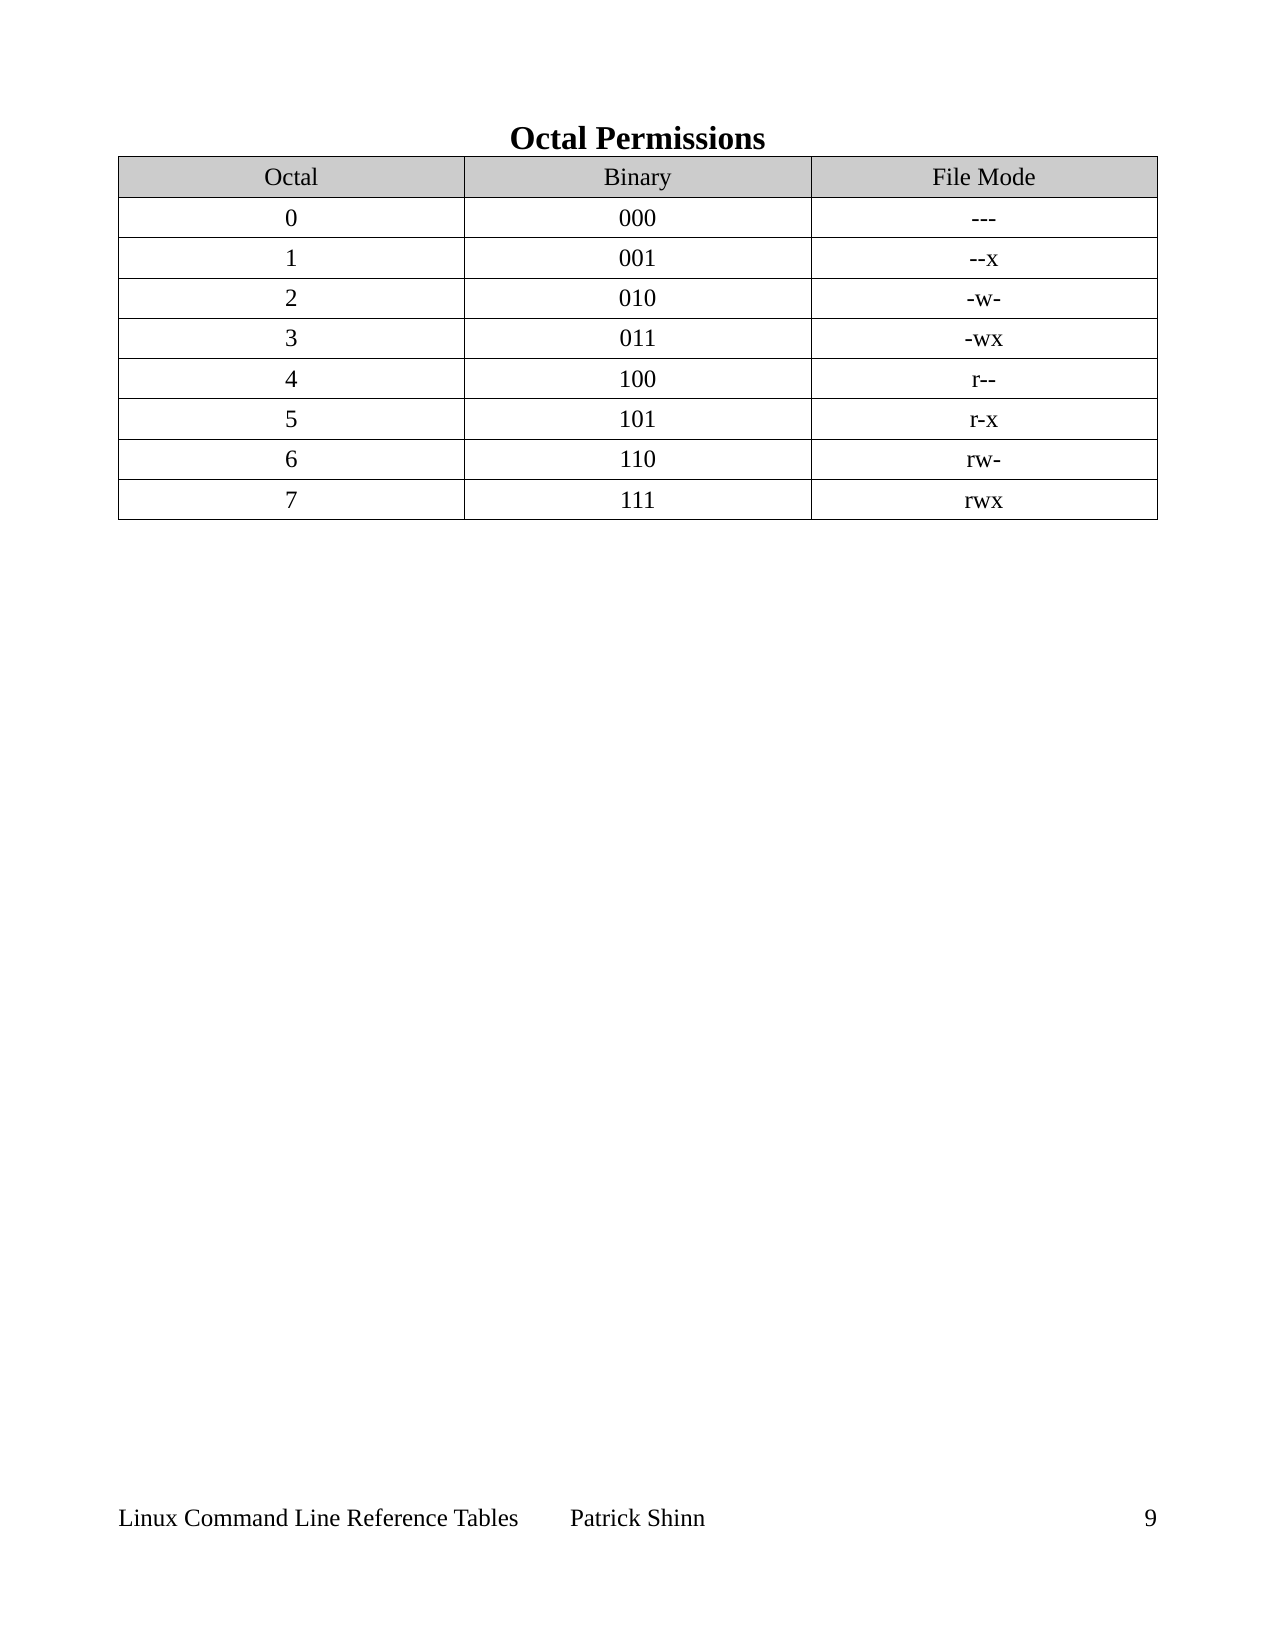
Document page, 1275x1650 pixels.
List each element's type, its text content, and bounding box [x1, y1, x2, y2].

table_cell r-x [812, 399, 1157, 439]
table_header File Mode [812, 157, 1157, 197]
table_cell 0 [119, 198, 464, 237]
table_cell 6 [119, 440, 464, 479]
table_cell 1 [119, 238, 464, 277]
table_header Binary [465, 157, 811, 197]
table_cell 5 [119, 399, 464, 439]
table_cell rwx [812, 480, 1157, 519]
table_cell r-- [812, 359, 1157, 398]
table_cell -wx [812, 319, 1157, 358]
text Octal Permissions [118, 118, 1157, 156]
table_cell 000 [465, 198, 811, 237]
table_cell -w- [812, 279, 1157, 318]
table_cell 2 [119, 279, 464, 318]
table_cell 3 [119, 319, 464, 358]
table_cell 111 [465, 480, 811, 519]
table_cell --- [812, 198, 1157, 237]
table_cell 100 [465, 359, 811, 398]
table_cell --x [812, 238, 1157, 277]
table_cell 011 [465, 319, 811, 358]
table_cell 101 [465, 399, 811, 439]
table_cell 010 [465, 279, 811, 318]
table_header Octal [119, 157, 464, 197]
table_cell 110 [465, 440, 811, 479]
table_cell 7 [119, 480, 464, 519]
table_cell rw- [812, 440, 1157, 479]
table_cell 001 [465, 238, 811, 277]
table_cell 4 [119, 359, 464, 398]
